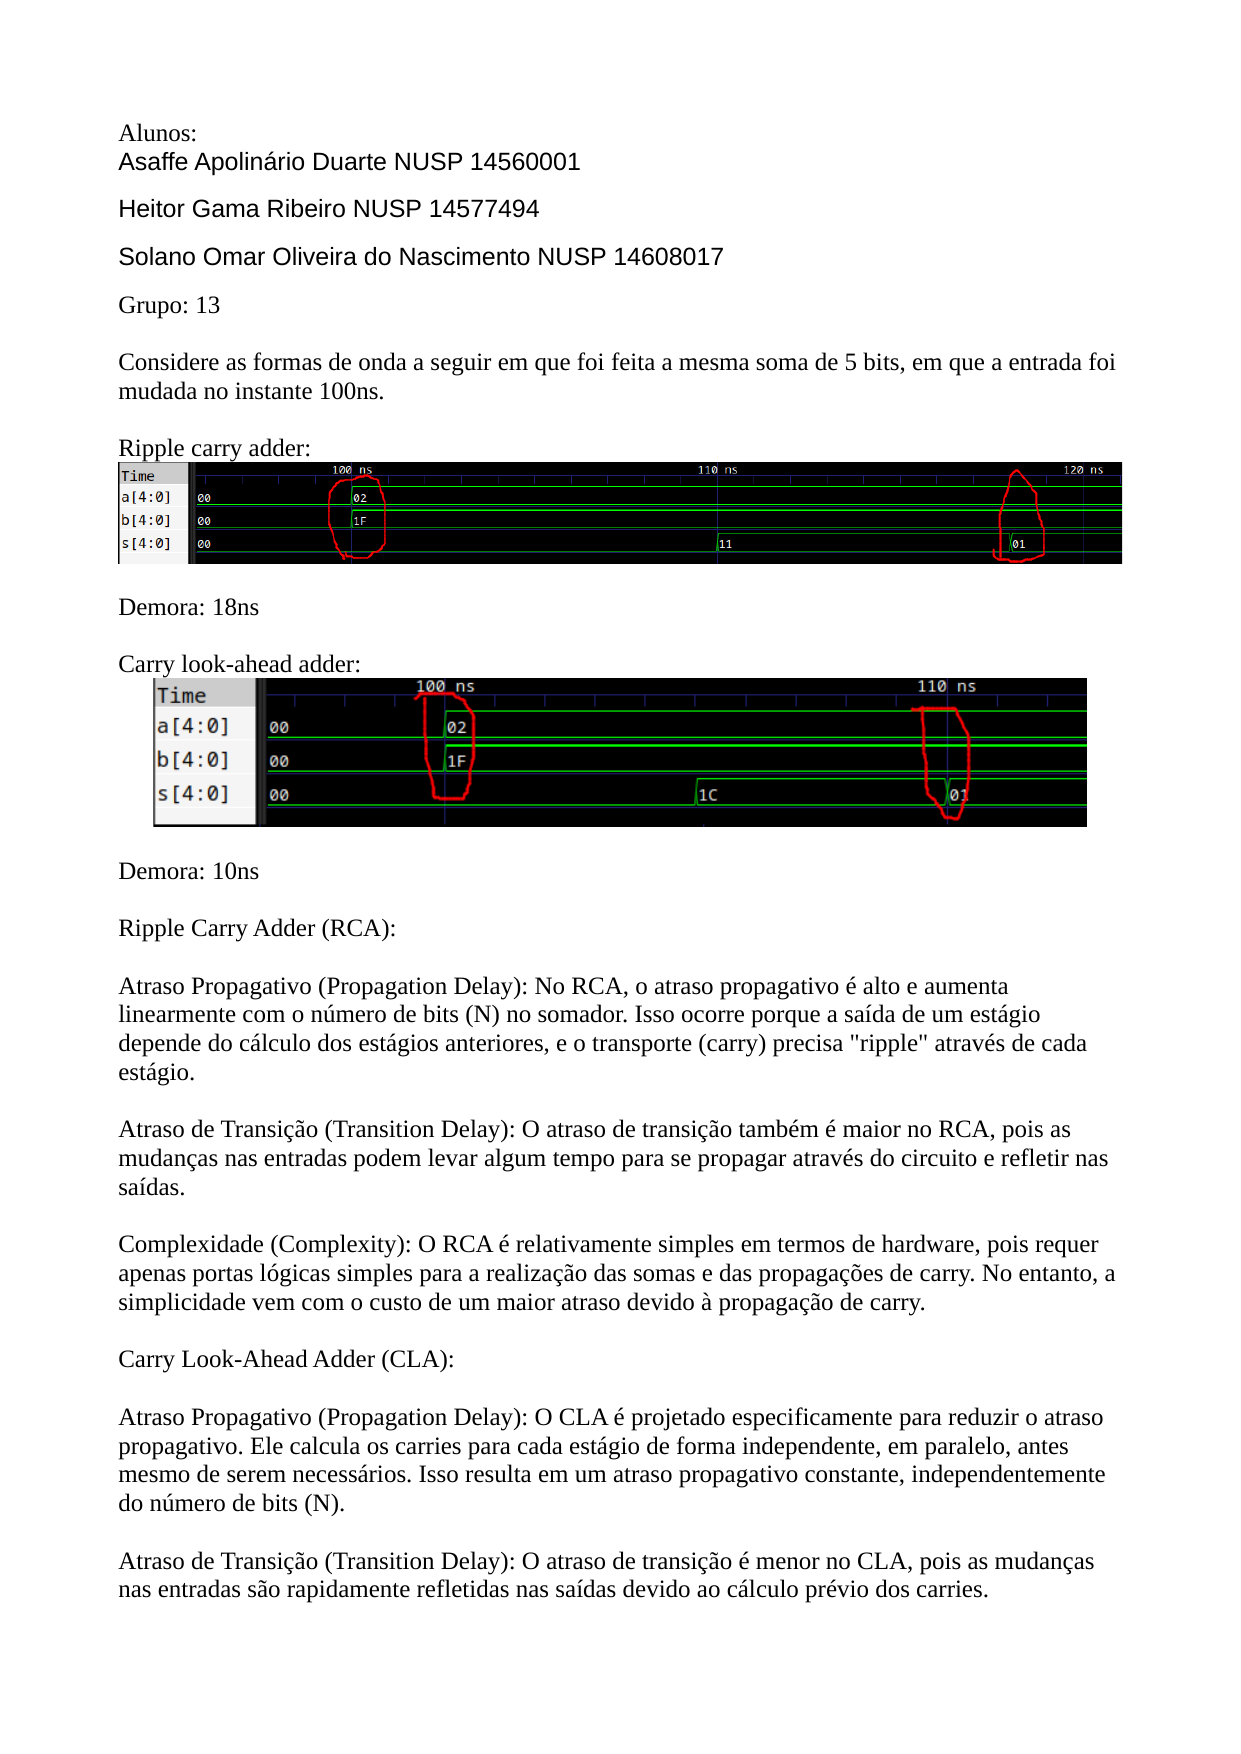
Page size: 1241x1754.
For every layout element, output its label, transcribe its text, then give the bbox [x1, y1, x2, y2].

text Alunos: [118, 118, 1122, 147]
text Demora: 10ns [118, 856, 1122, 884]
text Grupo: 13 [118, 290, 1122, 318]
picture [153, 678, 1087, 827]
text Solano Omar Oliveira do Nascimento NUSP 14608017 [118, 242, 1122, 271]
text Atraso de Transição (Transition Delay): O atraso de transição é menor no CLA, pois as mudanças nas entradas são rapidamente refletidas nas saídas devido ao cálculo prévio dos carries. [118, 1546, 1122, 1603]
text Atraso Propagativo (Propagation Delay): O CLA é projetado especificamente para reduzir o atraso propagativo. Ele calcula os carries para cada estágio de forma independente, em paralelo, antes mesmo de serem necessários. Isso resulta em um atraso propagativo constante, independentemente do número de bits (N). [118, 1402, 1122, 1517]
text Demora: 18ns [118, 592, 1122, 621]
text Heitor Gama Ribeiro NUSP 14577494 [118, 194, 1122, 223]
text Atraso de Transição (Transition Delay): O atraso de transição também é maior no RCA, pois as mudanças nas entradas podem levar algum tempo para se propagar através do circuito e refletir nas saídas. [118, 1114, 1122, 1201]
text Complexidade (Complexity): O RCA é relativamente simples em termos de hardware, pois requer apenas portas lógicas simples para a realização das somas e das propagações de carry. No entanto, a simplicidade vem com o custo de um maior atraso devido à propagação de carry. [118, 1229, 1122, 1316]
text Considere as formas de onda a seguir em que foi feita a mesma soma de 5 bits, em que a entrada foi mudada no instante 100ns. [118, 347, 1122, 405]
text Carry Look-Ahead Adder (CLA): [118, 1344, 1122, 1373]
text Ripple carry adder: [118, 433, 1122, 462]
text Carry look-ahead adder: [118, 649, 1122, 678]
text Asaffe Apolinário Duarte NUSP 14560001 [118, 147, 1122, 176]
picture [118, 462, 1123, 564]
text Atraso Propagativo (Propagation Delay): No RCA, o atraso propagativo é alto e aumenta linearmente com o número de bits (N) no somador. Isso ocorre porque a saída de um estágio depende do cálculo dos estágios anteriores, e o transporte (carry) precisa "ripple" através de cada estágio. [118, 971, 1122, 1086]
text Ripple Carry Adder (RCA): [118, 913, 1122, 942]
